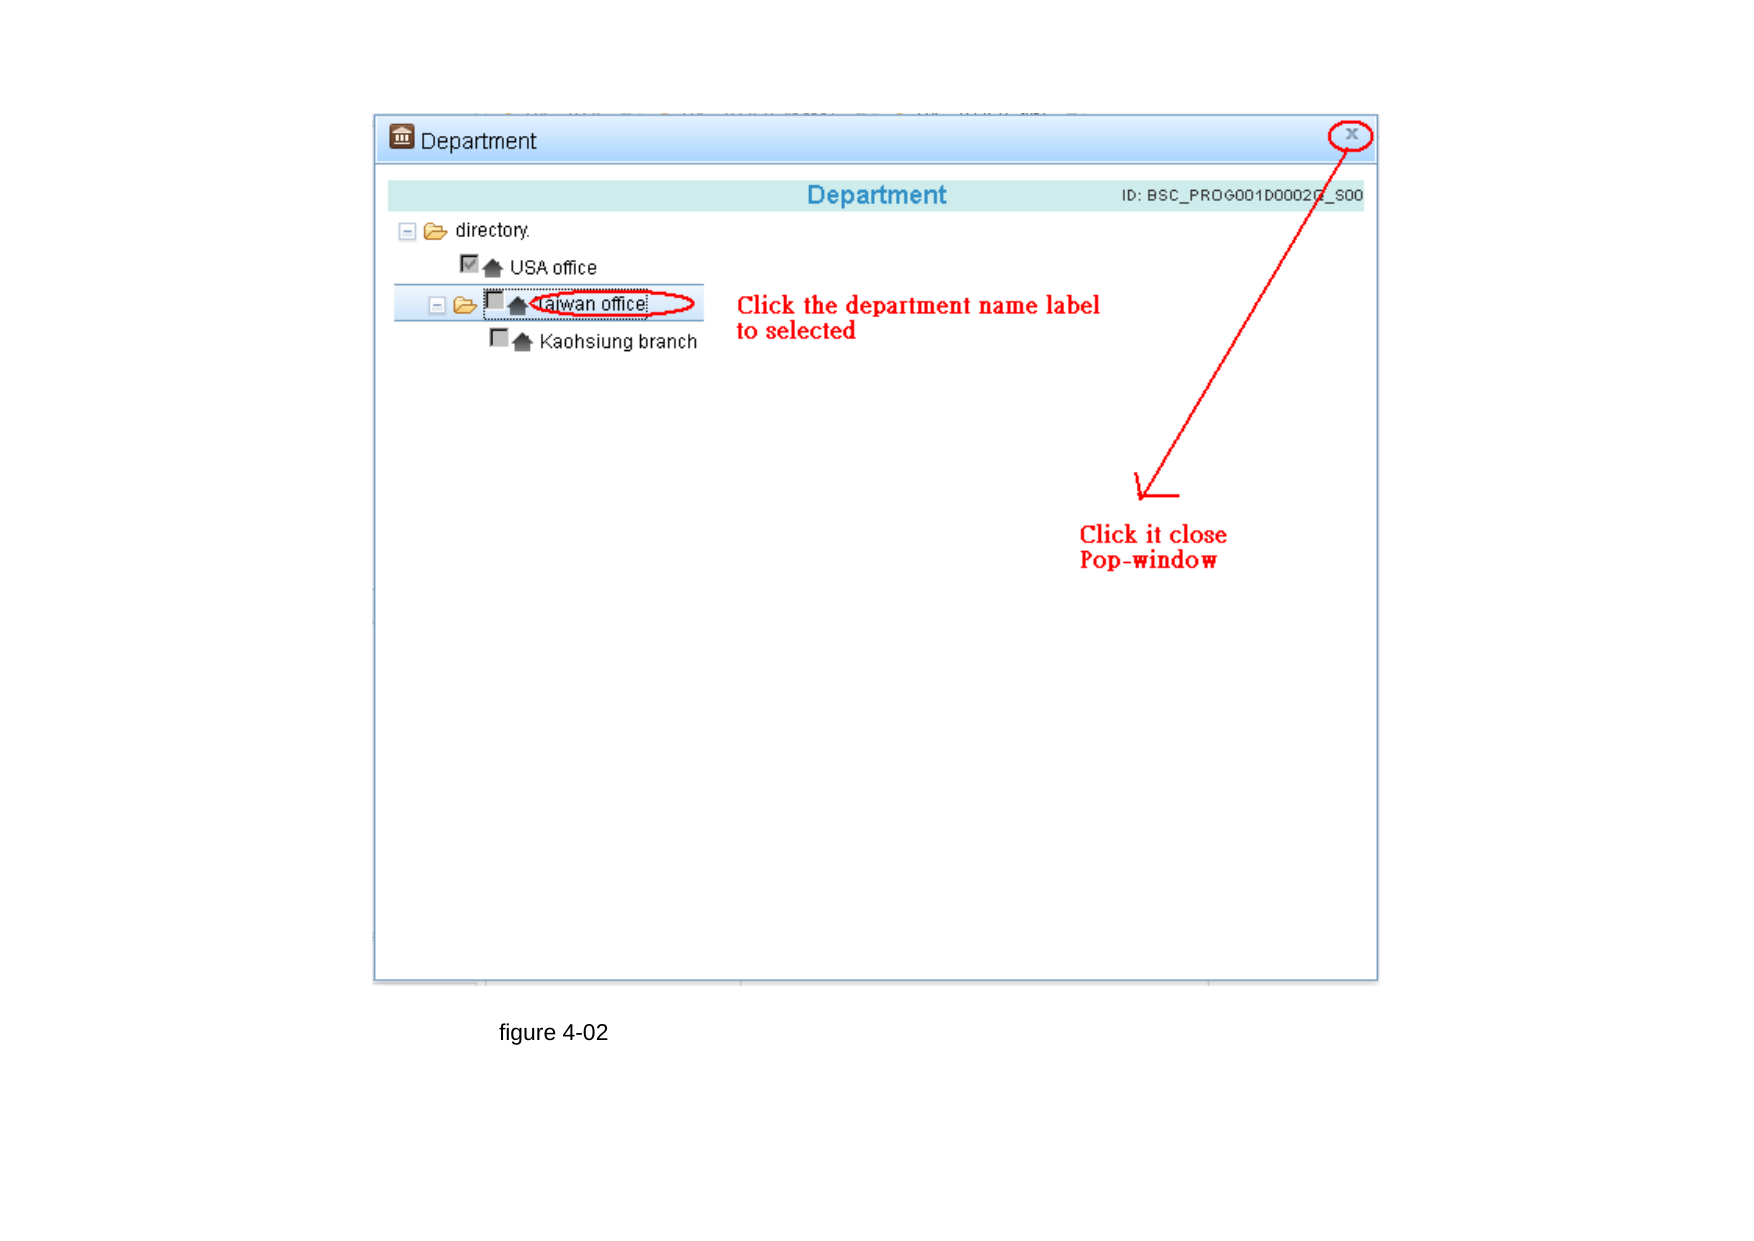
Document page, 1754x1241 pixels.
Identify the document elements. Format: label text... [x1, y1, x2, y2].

text figure 4-02 [72, 1014, 1679, 1051]
